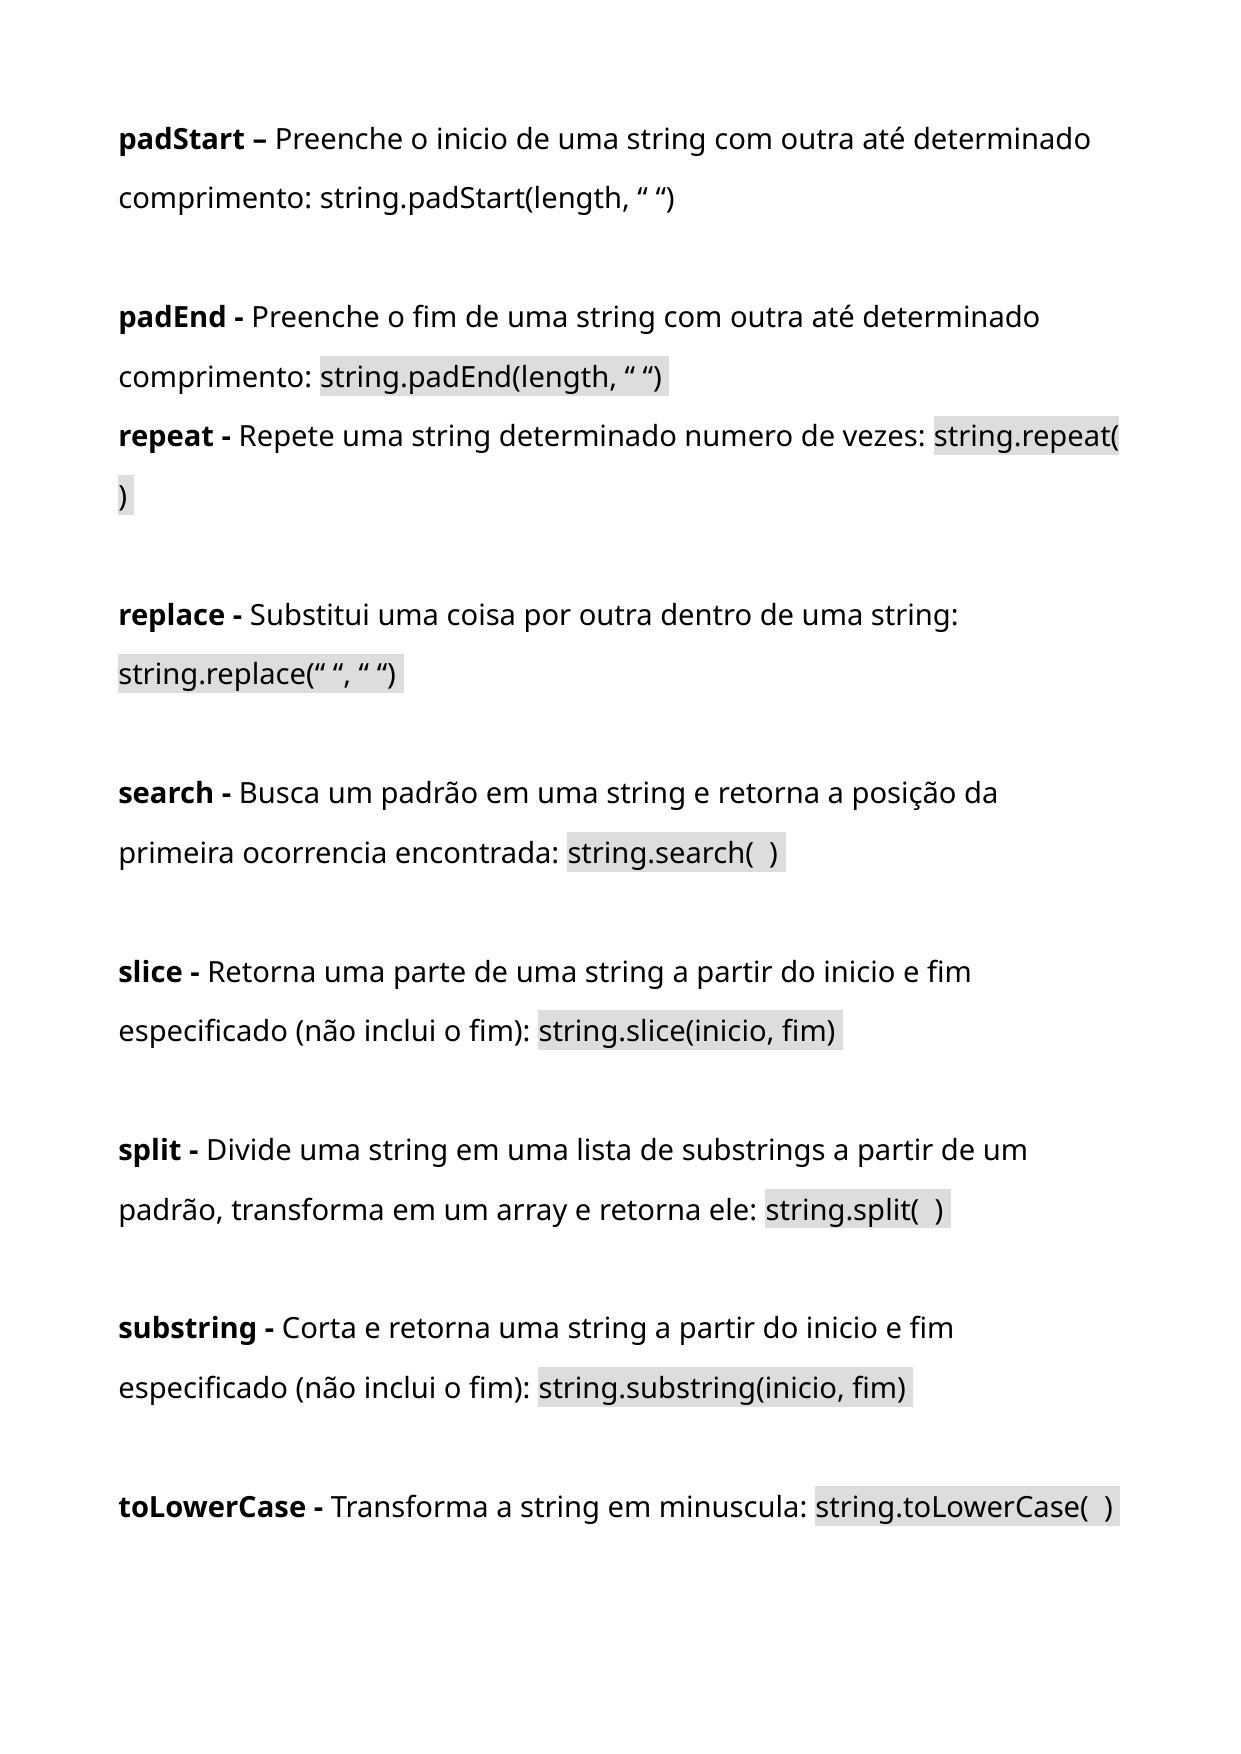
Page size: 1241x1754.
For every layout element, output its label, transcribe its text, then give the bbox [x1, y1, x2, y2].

text padEnd - Preenche o fim de uma string com outra até determinado comprimento: string.padEnd(length, “ “) [118, 297, 1122, 396]
text split - Divide uma string em uma lista de substrings a partir de um padrão, transforma em um array e retorna ele: string.split( ) [118, 1129, 1122, 1228]
text toLowerCase - Transforma a string em minuscula: string.toLowerCase( ) [118, 1486, 1122, 1526]
text padStart – Preenche o inicio de uma string com outra até determinado comprimento: string.padStart(length, “ “) [118, 118, 1122, 217]
text repeat - Repete uma string determinado numero de vezes: string.repeat( ) [118, 416, 1122, 515]
text replace - Substitui uma coisa por outra dentro de uma string: string.replace(“ “, “ “) [118, 594, 1122, 693]
text search - Busca um padrão em uma string e retorna a posição da primeira ocorrencia encontrada: string.search( ) [118, 772, 1122, 872]
text slice - Retorna uma parte de uma string a partir do inicio e fim especificado (não inclui o fim): string.slice(inicio, fim) [118, 951, 1122, 1050]
text substring - Corta e retorna uma string a partir do inicio e fim especificado (não inclui o fim): string.substring(inicio, fim) [118, 1308, 1122, 1407]
